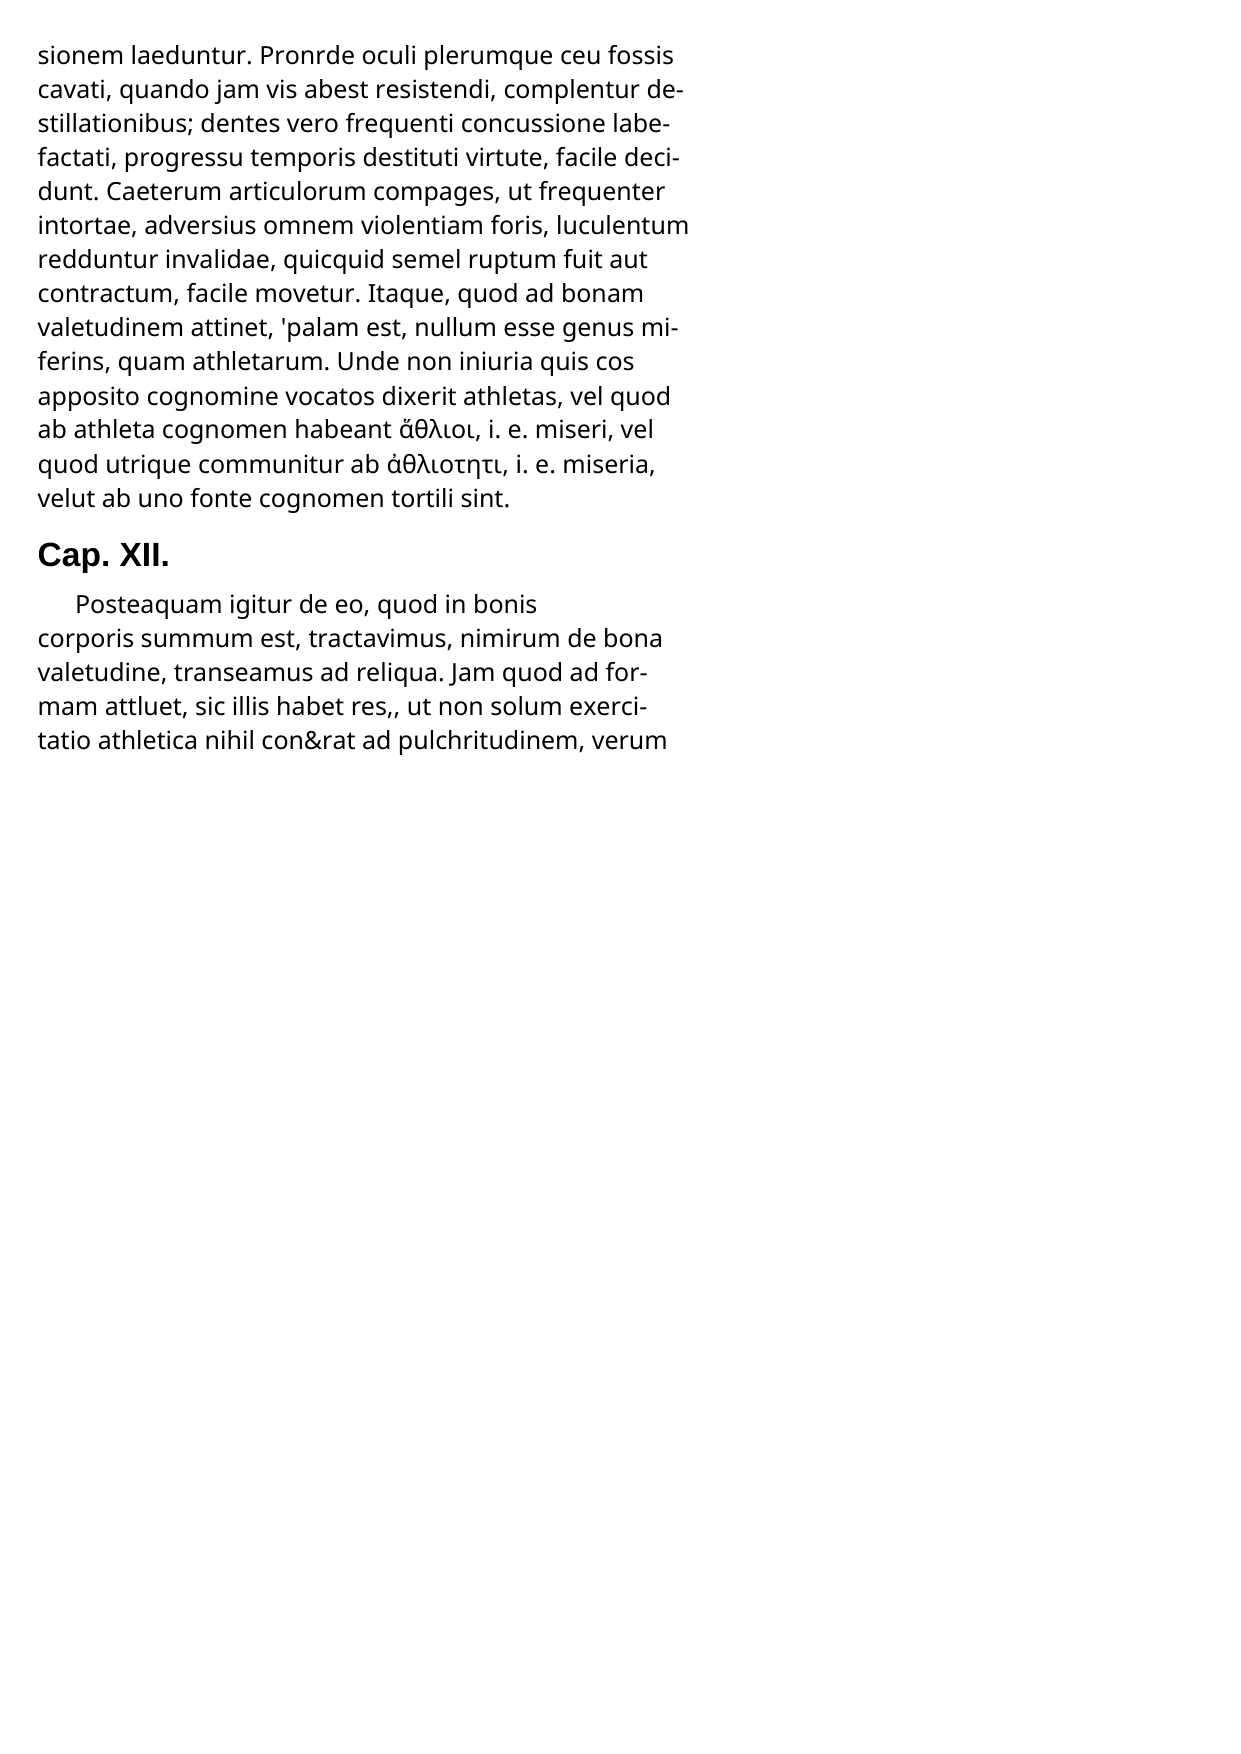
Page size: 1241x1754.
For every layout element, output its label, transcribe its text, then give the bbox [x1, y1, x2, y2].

text sionem laeduntur. Pronrde oculi plerumque ceu fossis cavati, quando jam vis abest resistendi, complentur de- stillationibus; dentes vero frequenti concussione labe- factati, progressu temporis destituti virtute, facile deci- dunt. Caeterum articulorum compages, ut frequenter intortae, adversius omnem violentiam foris, luculentum redduntur invalidae, quicquid semel ruptum fuit aut contractum, facile movetur. Itaque, quod ad bonam valetudinem attinet, 'palam est, nullum esse genus mi- ferins, quam athletarum. Unde non iniuria quis cos apposito cognomine vocatos dixerit athletas, vel quod ab athleta cognomen habeant ἅθλιοι, i. e. miseri, vel quod utrique communitur ab ἀθλιοτητι, i. e. miseria, velut ab uno fonte cognomen tortili sint. [37, 37, 1203, 514]
subtitle Cap. XII. [37, 535, 1203, 574]
text Posteaquam igitur de eo, quod in bonis corporis summum est, tractavimus, nimirum de bona valetudine, transeamus ad reliqua. Jam quod ad for- mam attluet, sic illis habet res,, ut non solum exerci- tatio athletica nihil con&rat ad pulchritudinem, verum [37, 586, 1203, 757]
